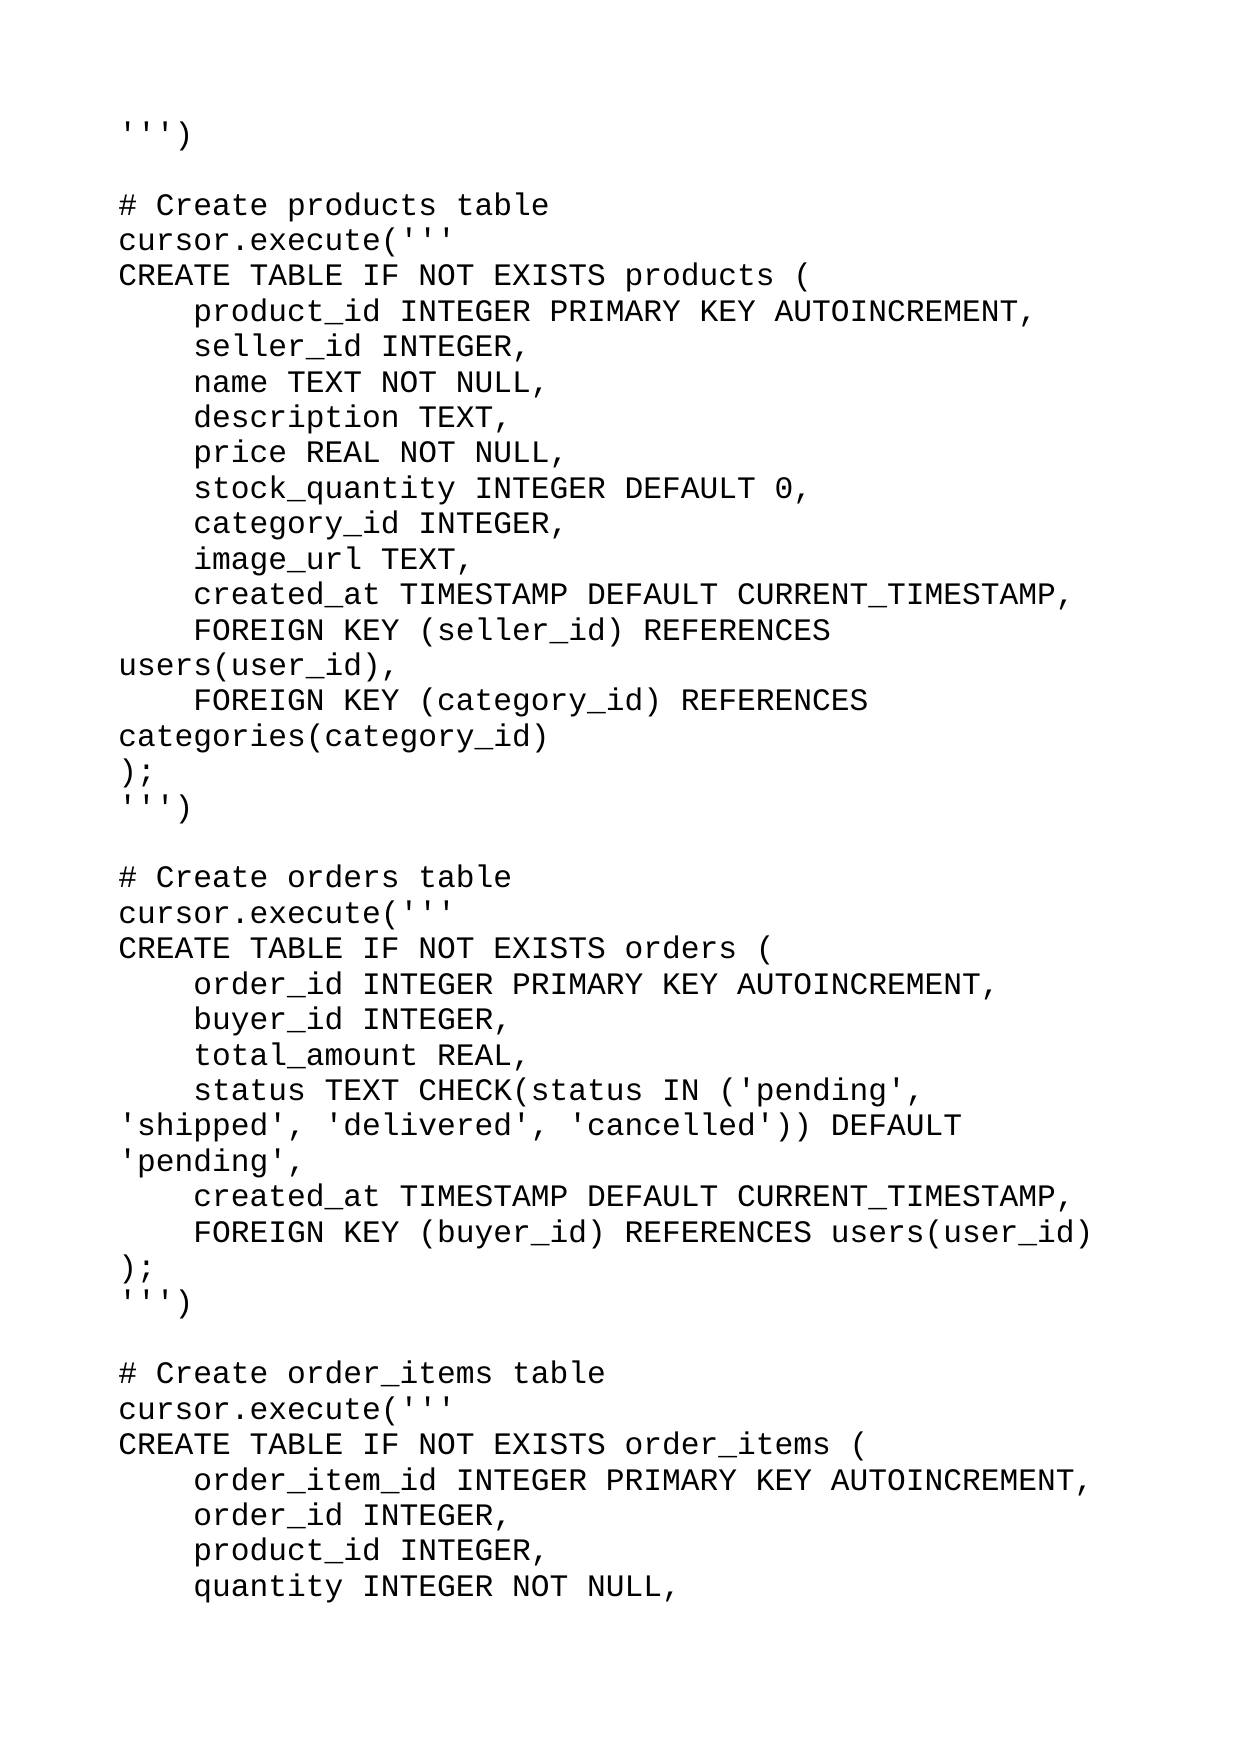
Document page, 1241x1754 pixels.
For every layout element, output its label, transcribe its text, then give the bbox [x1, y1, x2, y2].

text order_item_id INTEGER PRIMARY KEY AUTOINCREMENT, [118, 1464, 1122, 1499]
text total_amount REAL, [118, 1039, 1122, 1074]
text cursor.execute(''' [118, 1393, 1122, 1428]
text ''') [118, 118, 1122, 153]
text created_at TIMESTAMP DEFAULT CURRENT_TIMESTAMP, [118, 1181, 1122, 1216]
text ); [118, 756, 1122, 791]
text cursor.execute(''' [118, 897, 1122, 933]
text stock_quantity INTEGER DEFAULT 0, [118, 472, 1122, 508]
text buyer_id INTEGER, [118, 1003, 1122, 1039]
text CREATE TABLE IF NOT EXISTS products ( [118, 260, 1122, 295]
text description TEXT, [118, 401, 1122, 437]
text ); [118, 1251, 1122, 1287]
text FOREIGN KEY (buyer_id) REFERENCES users(user_id) [118, 1216, 1122, 1251]
text category_id INTEGER, [118, 508, 1122, 543]
text cursor.execute(''' [118, 224, 1122, 260]
text product_id INTEGER, [118, 1535, 1122, 1570]
text FOREIGN KEY (seller_id) REFERENCES users(user_id), [118, 614, 1122, 685]
text order_id INTEGER, [118, 1499, 1122, 1535]
text order_id INTEGER PRIMARY KEY AUTOINCREMENT, [118, 968, 1122, 1003]
text name TEXT NOT NULL, [118, 366, 1122, 401]
text price REAL NOT NULL, [118, 437, 1122, 472]
text # Create products table [118, 189, 1122, 224]
text # Create order_items table [118, 1358, 1122, 1393]
text status TEXT CHECK(status IN ('pending', 'shipped', 'delivered', 'cancelled')) DEFAULT 'pending', [118, 1074, 1122, 1181]
text ''') [118, 791, 1122, 826]
text image_url TEXT, [118, 543, 1122, 578]
text quantity INTEGER NOT NULL, [118, 1570, 1122, 1606]
text seller_id INTEGER, [118, 331, 1122, 366]
text product_id INTEGER PRIMARY KEY AUTOINCREMENT, [118, 295, 1122, 331]
text FOREIGN KEY (category_id) REFERENCES categories(category_id) [118, 685, 1122, 756]
text CREATE TABLE IF NOT EXISTS order_items ( [118, 1428, 1122, 1464]
text CREATE TABLE IF NOT EXISTS orders ( [118, 933, 1122, 968]
text ''') [118, 1287, 1122, 1322]
text # Create orders table [118, 862, 1122, 897]
text created_at TIMESTAMP DEFAULT CURRENT_TIMESTAMP, [118, 578, 1122, 614]
